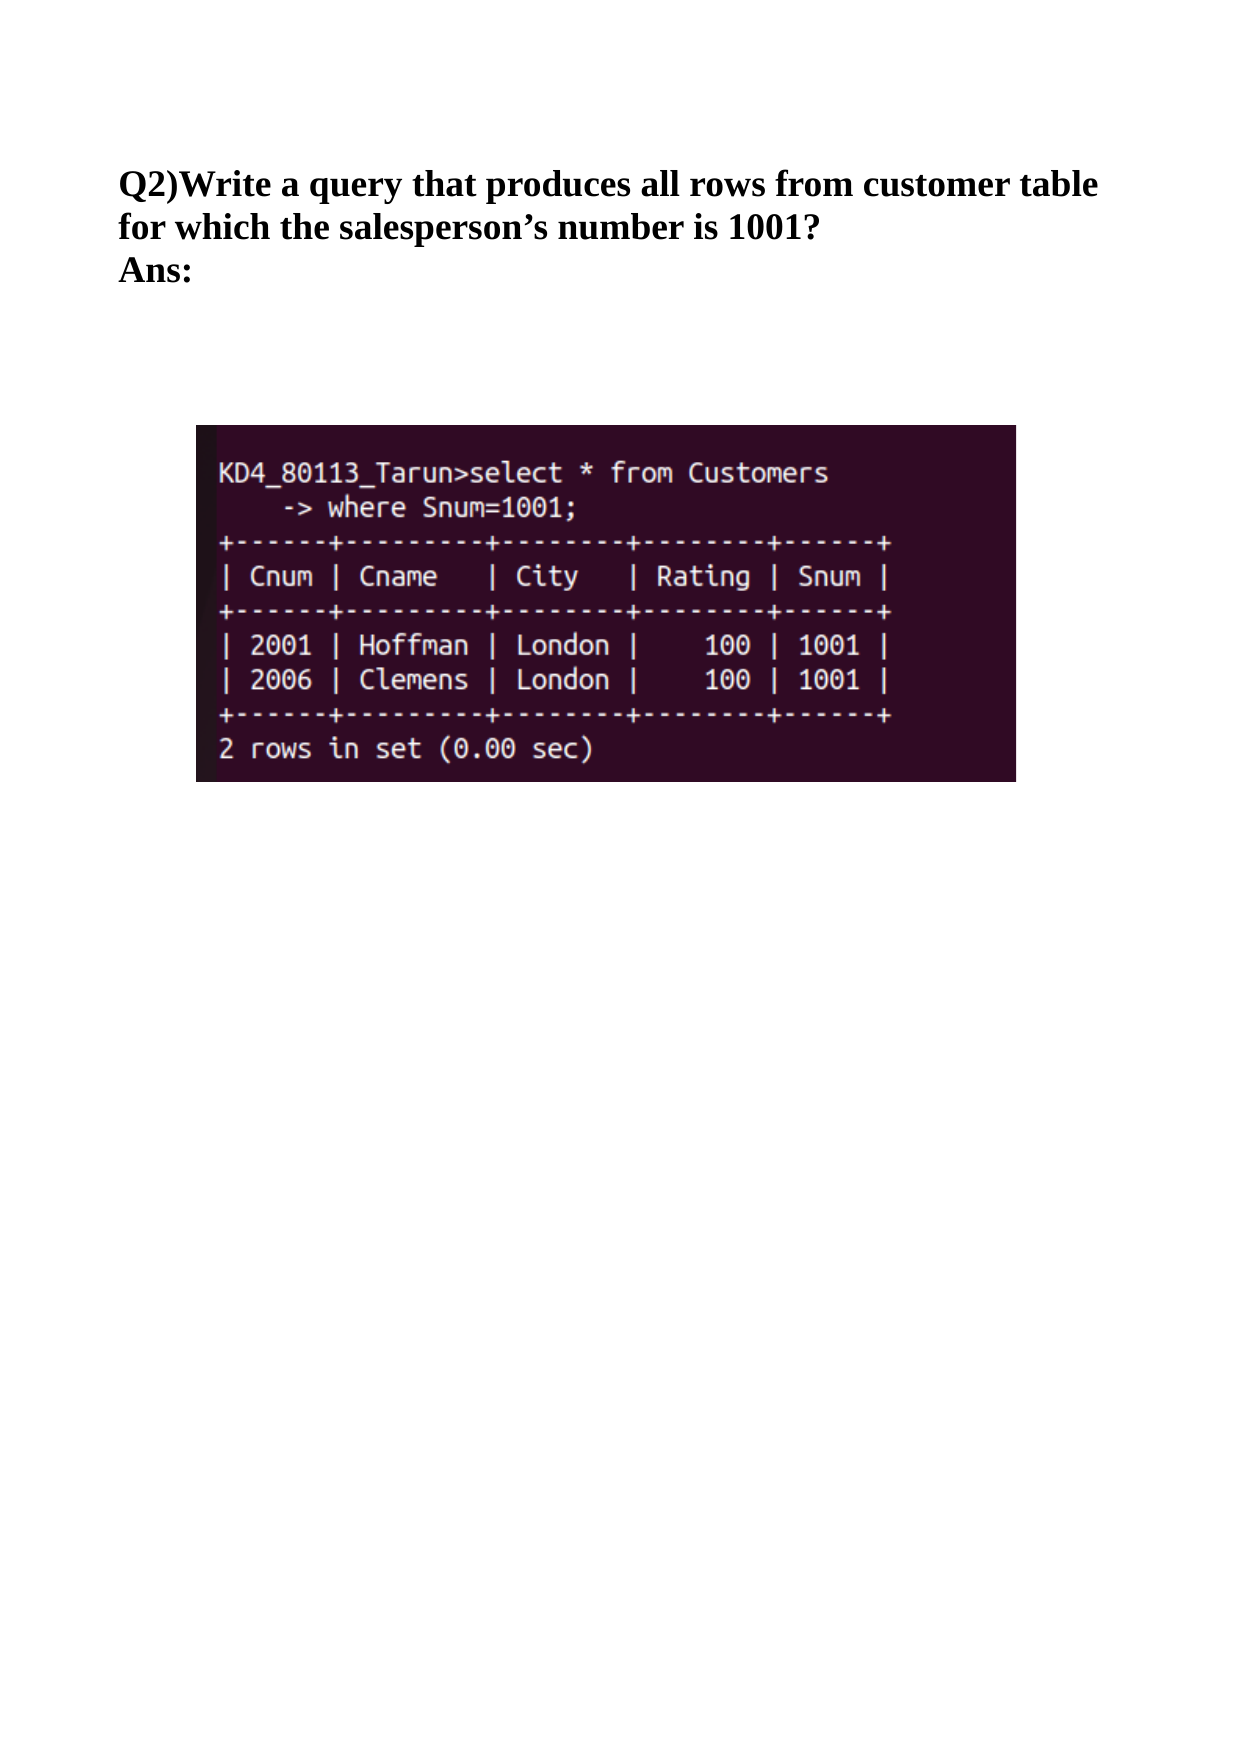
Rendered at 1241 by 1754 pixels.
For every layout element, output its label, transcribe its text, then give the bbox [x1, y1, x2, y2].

text Ans: [118, 247, 1122, 291]
picture [196, 425, 1017, 782]
text Q2)Write a query that produces all rows from customer table for which the salesperson’s number is 1001? [118, 161, 1122, 247]
